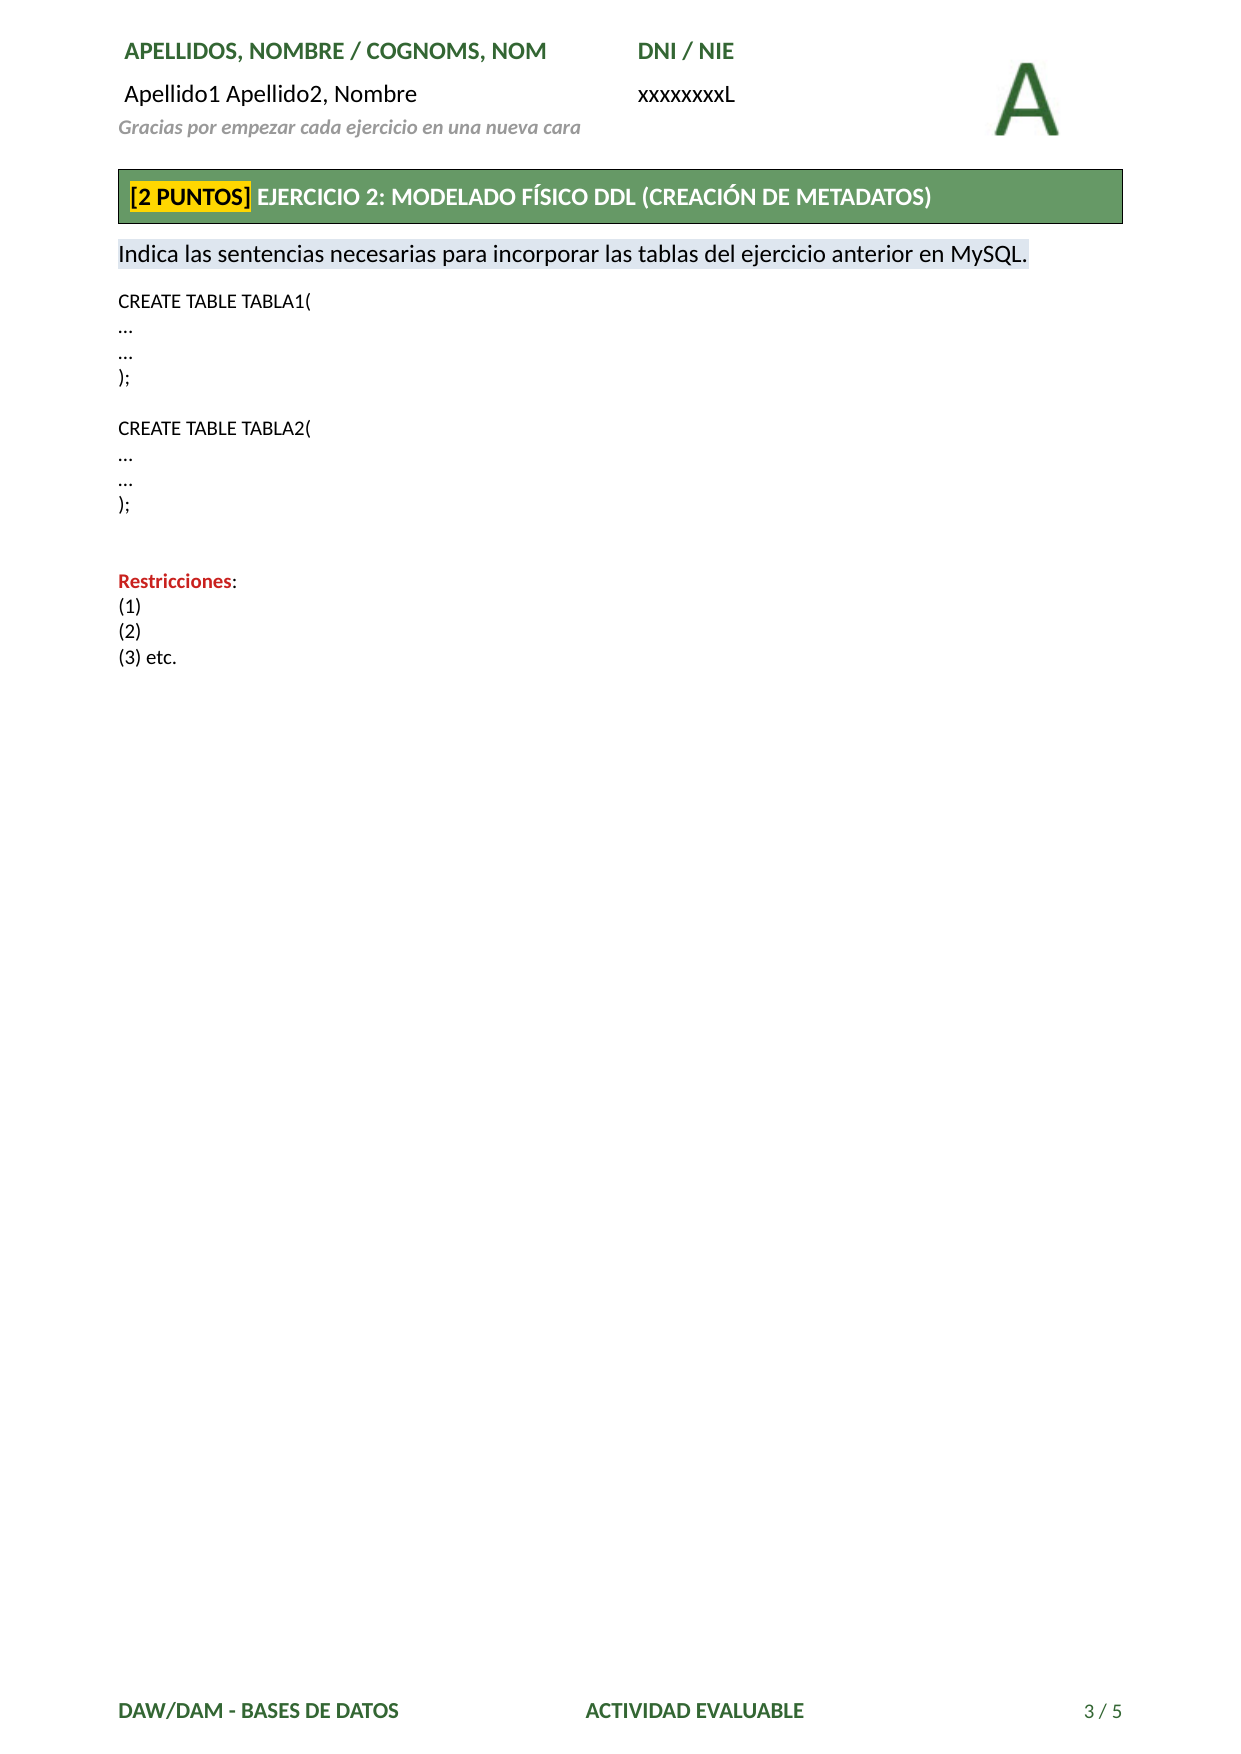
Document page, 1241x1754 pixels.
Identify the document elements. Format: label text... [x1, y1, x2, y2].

text … [118, 339, 1122, 364]
text ); [118, 364, 1122, 390]
text ); [118, 492, 1122, 517]
list Indica las sentencias necesarias para incorporar las tablas del ejercicio anterior en MySQL. [118, 239, 1122, 269]
text Restricciones: [118, 568, 1122, 593]
text [2 puntos] EJERCICIO 2: MODELADO FÍSICO DDL (CREACIÓN DE METADATOS) [119, 170, 1122, 223]
text (1) [118, 593, 1122, 619]
text (2) [118, 619, 1122, 644]
text … [118, 466, 1122, 492]
text CREATE TABLE TABLA2( [118, 415, 1122, 441]
text CREATE TABLE TABLA1( [118, 288, 1122, 314]
picture [984, 35, 1065, 164]
text … [118, 441, 1122, 466]
text … [118, 314, 1122, 339]
text (3) etc. [118, 644, 1122, 669]
